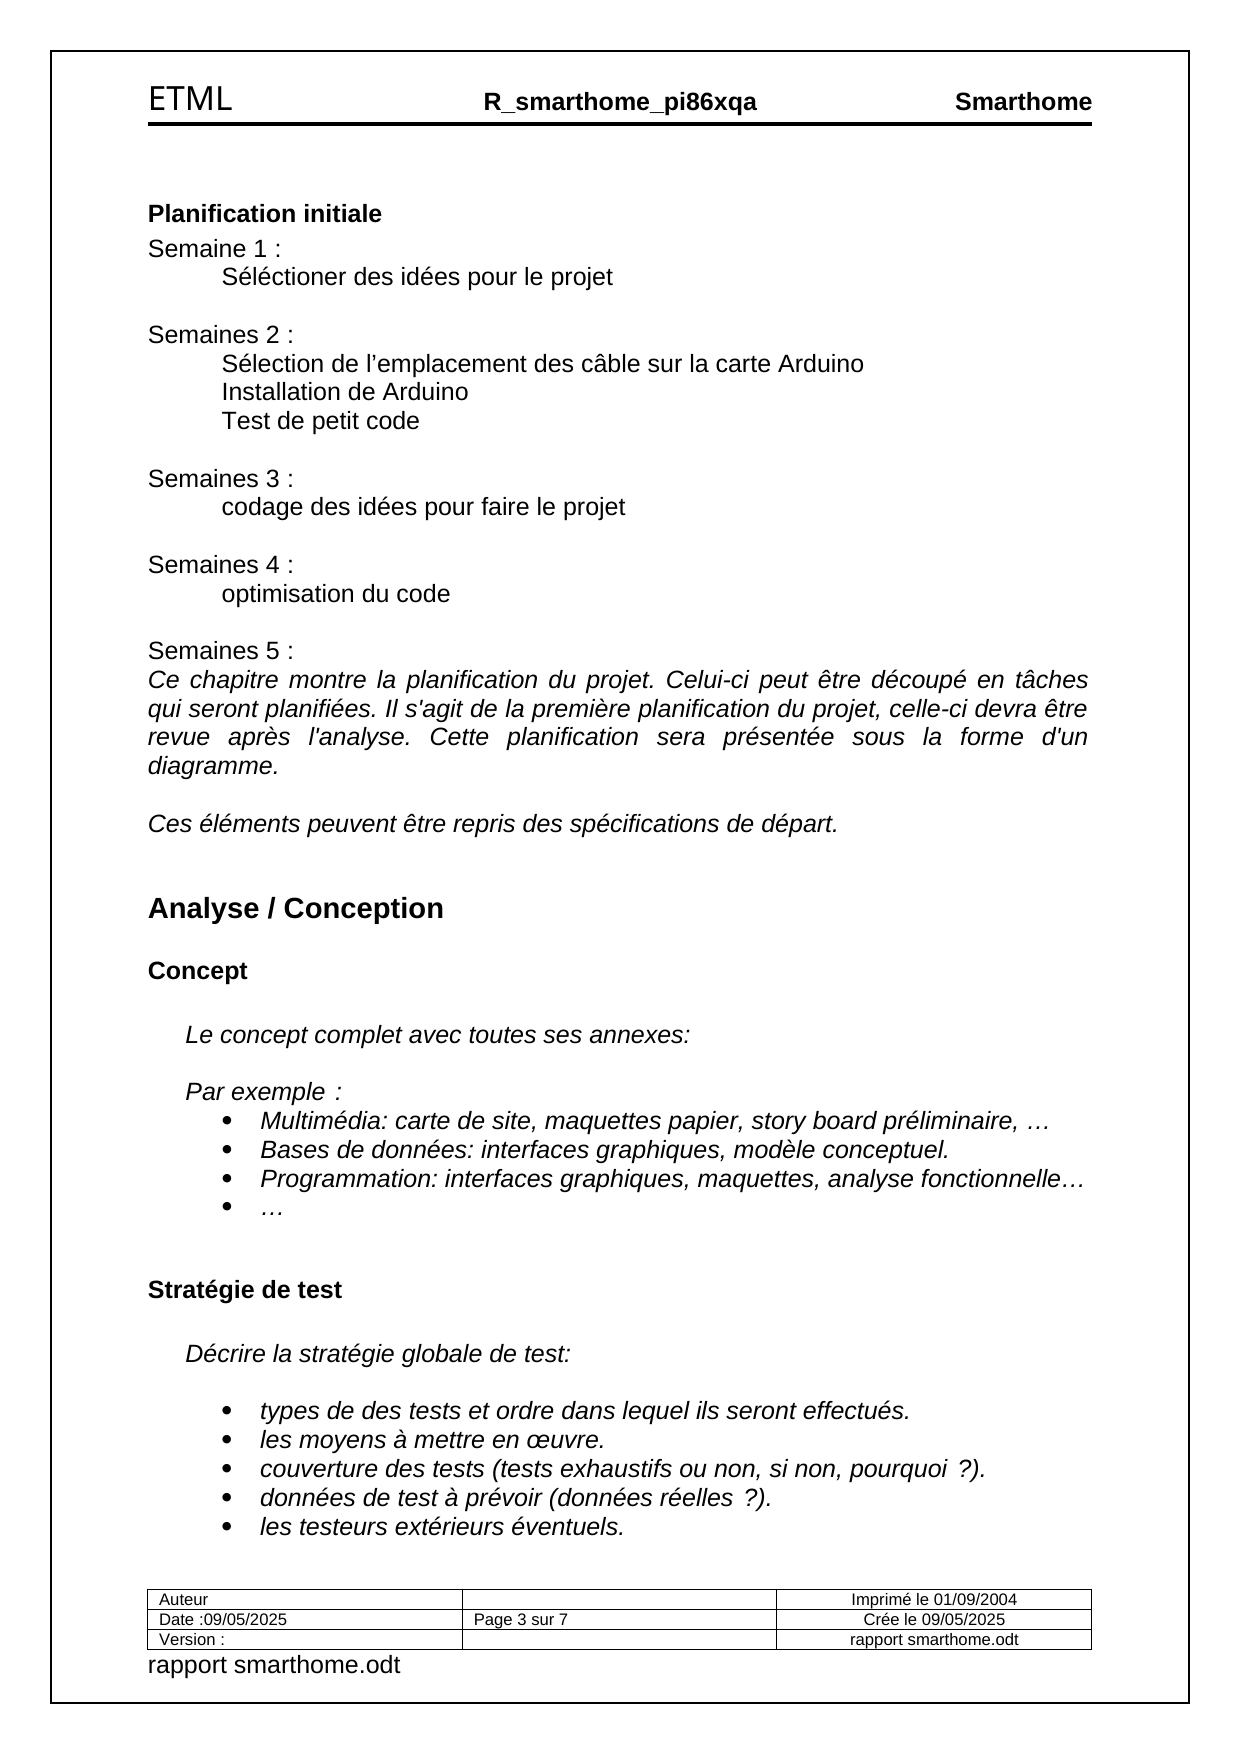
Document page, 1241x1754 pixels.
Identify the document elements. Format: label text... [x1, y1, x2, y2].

list types de des tests et ordre dans lequel ils seront effectués. [222, 1396, 1092, 1425]
text Installation de Arduino [148, 377, 1092, 406]
text Le concept complet avec toutes ses annexes: [185, 1019, 1092, 1048]
text Par exemple : [185, 1077, 1092, 1106]
text Semaines 2 : [148, 320, 1092, 348]
text Semaines 3 : [148, 463, 1092, 492]
text Séléctioner des idées pour le projet [148, 262, 1092, 291]
list Programmation: interfaces graphiques, maquettes, analyse fonctionnelle… [223, 1163, 1092, 1192]
list Bases de données: interfaces graphiques, modèle conceptuel. [223, 1135, 1092, 1163]
text Semaines 4 : [148, 550, 1092, 578]
text Ce chapitre montre la planification du projet. Celui-ci peut être découpé en tâches qui seront planifiées. Il s'agit de la première planification du projet, celle-ci devra être revue après l'analyse. Cette planification sera présentée sous la forme d'un diagramme. [148, 665, 1092, 780]
subtitle Analyse / Conception [148, 891, 1092, 924]
text Semaines 5 : [148, 636, 1092, 665]
subtitle Planification initiale [148, 198, 1092, 227]
text Ces éléments peuvent être repris des spécifications de départ. [148, 808, 1092, 837]
text Test de petit code [148, 406, 1092, 435]
text Semaine 1 : [148, 233, 1092, 262]
subtitle Stratégie de test [148, 1275, 1092, 1304]
list Multimédia: carte de site, maquettes papier, story board préliminaire, … [223, 1106, 1092, 1135]
text codage des idées pour faire le projet [148, 492, 1092, 521]
list les moyens à mettre en œuvre. [222, 1425, 1092, 1454]
subtitle Concept [148, 956, 1092, 984]
list les testeurs extérieurs éventuels. [222, 1512, 1092, 1541]
list couverture des tests (tests exhaustifs ou non, si non, pourquoi ?). [222, 1454, 1092, 1483]
list … [223, 1192, 1092, 1221]
text Sélection de l’emplacement des câble sur la carte Arduino [148, 348, 1092, 377]
list données de test à prévoir (données réelles ?). [222, 1483, 1092, 1512]
text Décrire la stratégie globale de test: [148, 1339, 1092, 1367]
text optimisation du code [148, 578, 1092, 607]
